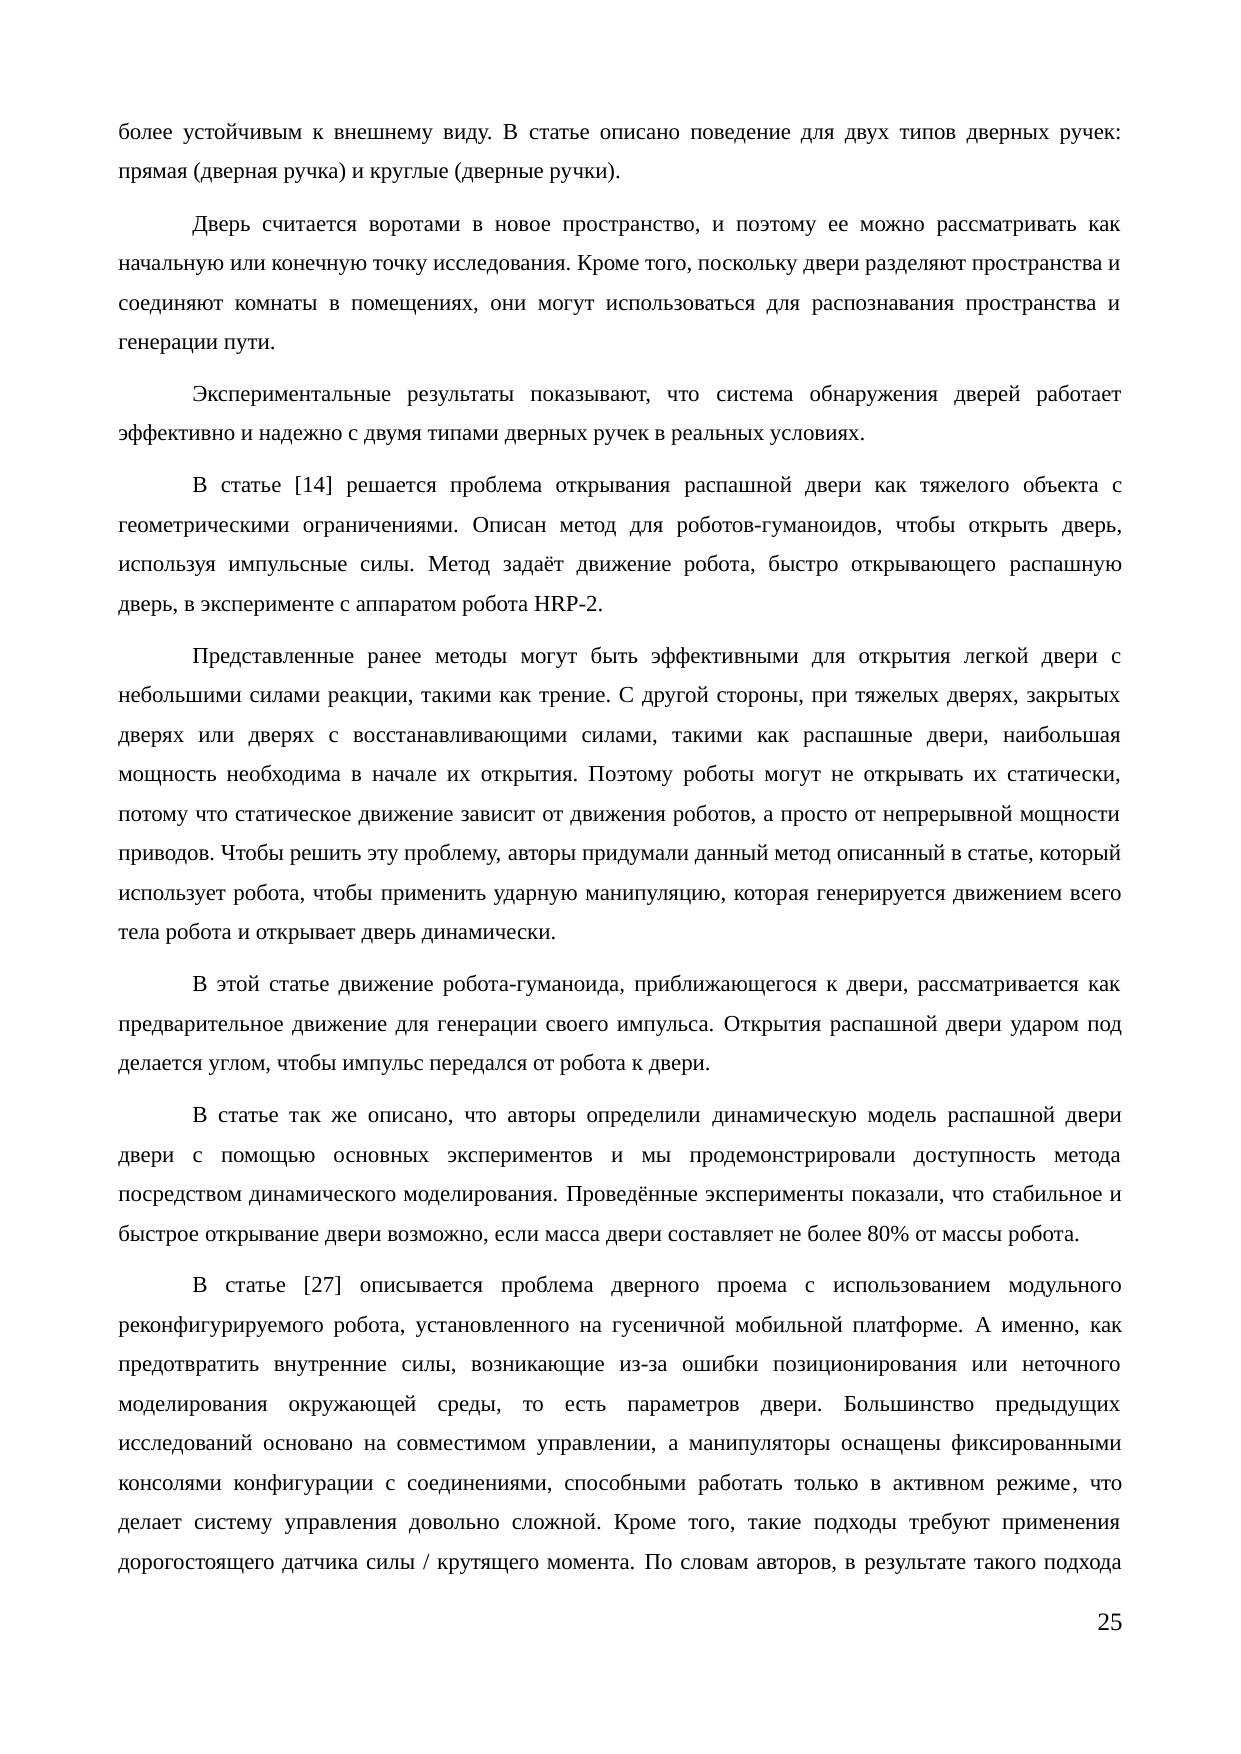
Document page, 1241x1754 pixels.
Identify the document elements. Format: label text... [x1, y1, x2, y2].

text В этой статье движение робота-гуманоида, приближающегося к двери, рассматривается как предварительное движение для генерации своего импульса. Открытия распашной двери ударом под делается углом, чтобы импульс передался от робота к двери. [118, 970, 1122, 1076]
text В статье так же описано, что авторы определили динамическую модель распашной двери двери с помощью основных экспериментов и мы продемонстрировали доступность метода посредством динамического моделирования. Проведённые эксперименты показали, что стабильное и быстрое открывание двери возможно, если масса двери составляет не более 80% от массы робота. [118, 1101, 1122, 1246]
text В статье [27] описывается проблема дверного проема с использованием модульного реконфигурируемого робота, установленного на гусеничной мобильной платформе. А именно, как предотвратить внутренние силы, возникающие из-за ошибки позиционирования или неточного моделирования окружающей среды, то есть параметров двери. Большинство предыдущих исследований основано на совместимом управлении, а манипуляторы оснащены фиксированными консолями конфигурации с соединениями, способными работать только в активном режиме, что делает систему управления довольно сложной. Кроме того, такие подходы требуют применения дорогостоящего датчика силы / крутящего момента. По словам авторов, в результате такого подхода [118, 1272, 1122, 1574]
text Представленные ранее методы могут быть эффективными для открытия легкой двери с небольшими силами реакции, такими как трение. С другой стороны, при тяжелых дверях, закрытых дверях или дверях с восстанавливающими силами, такими как распашные двери, наибольшая мощность необходима в начале их открытия. Поэтому роботы могут не открывать их статически, потому что статическое движение зависит от движения роботов, а просто от непрерывной мощности приводов. Чтобы решить эту проблему, авторы придумали данный метод описанный в статье, который использует робота, чтобы применить ударную манипуляцию, которая генерируется движением всего тела робота и открывает дверь динамически. [118, 642, 1122, 944]
text более устойчивым к внешнему виду. В статье описано поведение для двух типов дверных ручек: прямая (дверная ручка) и круглые (дверные ручки). [118, 118, 1122, 184]
text Экспериментальные результаты показывают, что система обнаружения дверей работает эффективно и надежно с двумя типами дверных ручек в реальных условиях. [118, 380, 1122, 446]
text В статье [14] решается проблема открывания распашной двери как тяжелого объекта с геометрическими ограничениями. Описан метод для роботов-гуманоидов, чтобы открыть дверь, используя импульсные силы. Метод задаёт движение робота, быстро открывающего распашную дверь, в эксперименте с аппаратом робота HRP-2. [118, 471, 1122, 616]
text Дверь считается воротами в новое пространство, и поэтому ее можно рассматривать как начальную или конечную точку исследования. Кроме того, поскольку двери разделяют пространства и соединяют комнаты в помещениях, они могут использоваться для распознавания пространства и генерации пути. [118, 209, 1122, 354]
